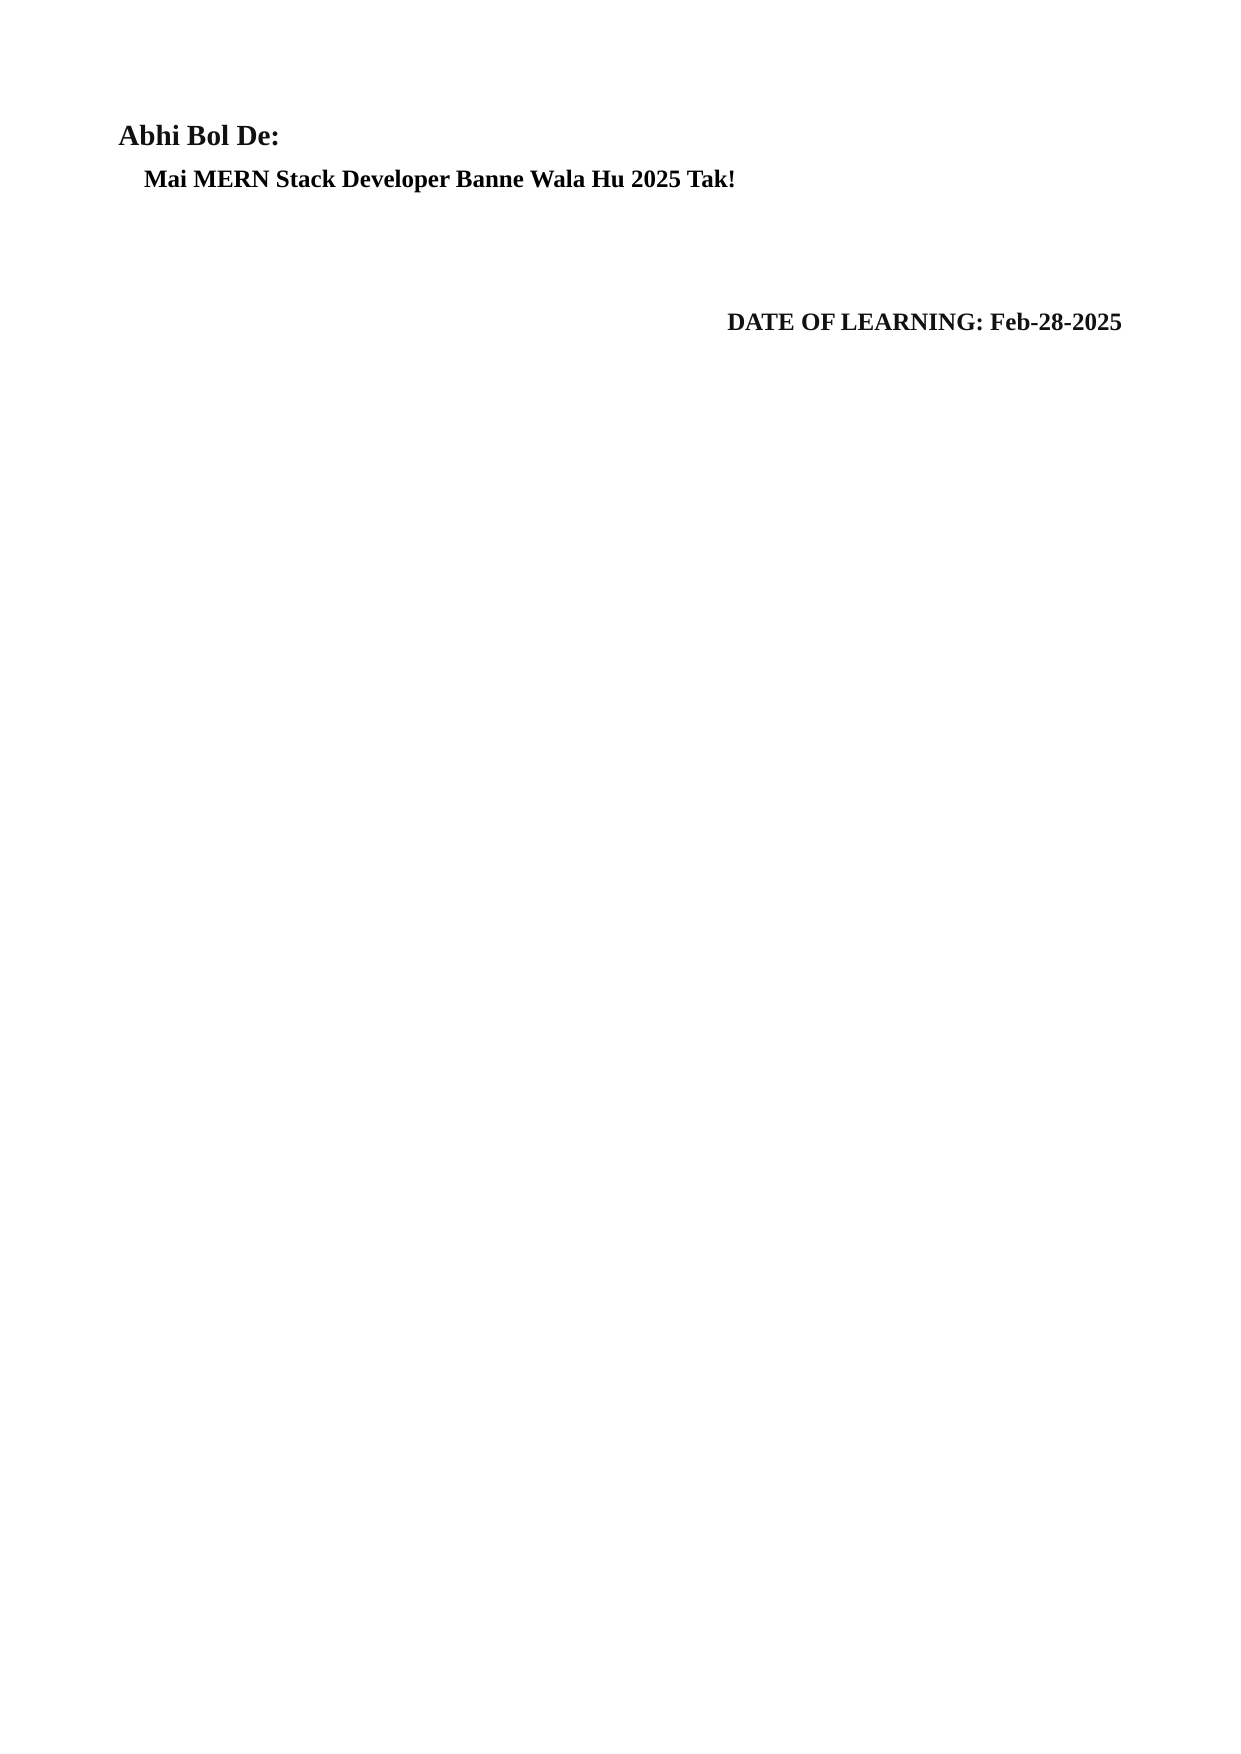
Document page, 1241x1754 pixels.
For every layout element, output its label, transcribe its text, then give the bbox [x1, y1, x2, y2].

text 💪 Mai MERN Stack Developer Banne Wala Hu 2025 Tak! [118, 164, 1122, 193]
subtitle Abhi Bol De: [118, 118, 1122, 152]
text DATE OF LEARNING: Feb-28-2025 [118, 307, 1122, 336]
